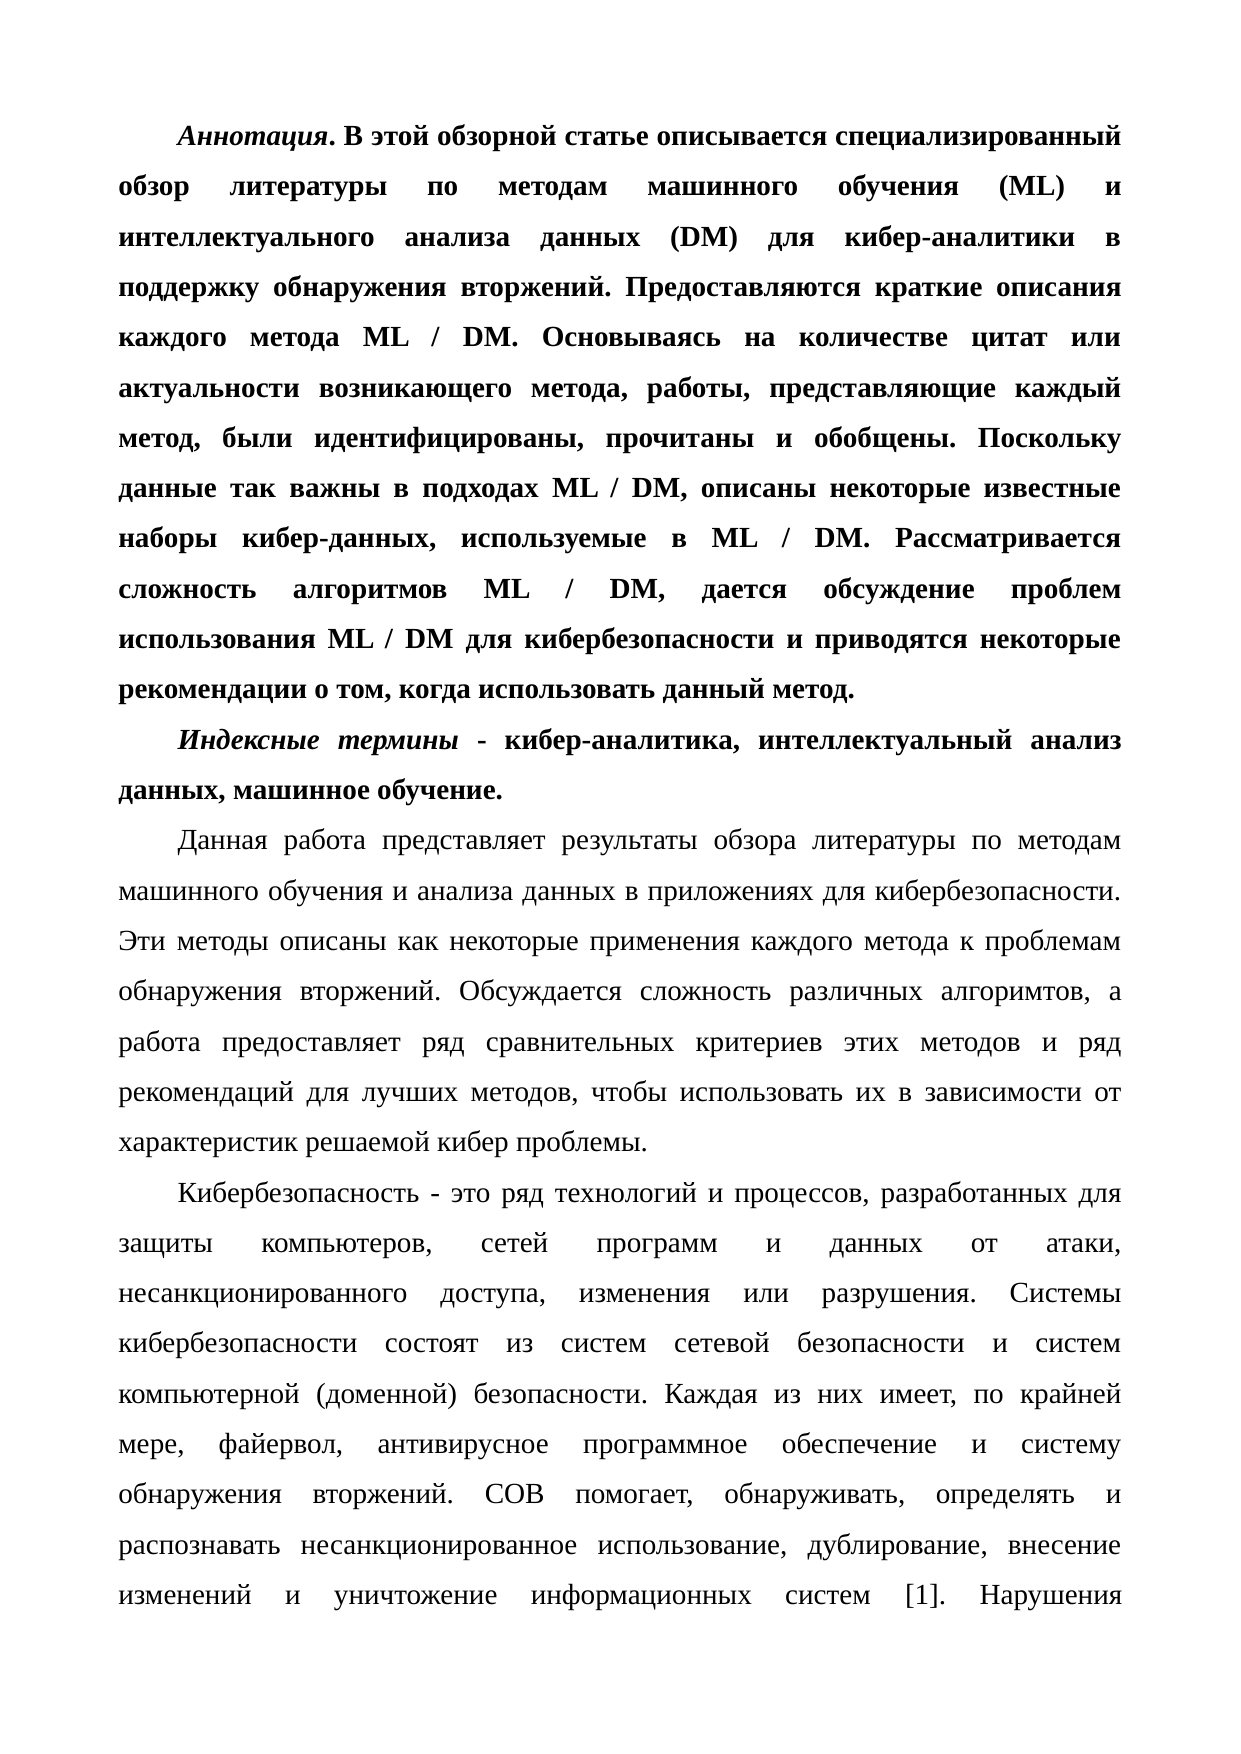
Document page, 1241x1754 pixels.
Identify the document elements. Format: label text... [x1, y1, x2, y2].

text Индексные термины - кибер-аналитика, интеллектуальный анализ данных, машинное обучение. [118, 722, 1122, 806]
text Аннотация. В этой обзорной статье описывается специализированный обзор литературы по методам машинного обучения (ML) и интеллектуального анализа данных (DM) для кибер-аналитики в поддержку обнаружения вторжений. Предоставляются краткие описания каждого метода ML / DM. Основываясь на количестве цитат или актуальности возникающего метода, работы, представляющие каждый метод, были идентифицированы, прочитаны и обобщены. Поскольку данные так важны в подходах ML / DM, описаны некоторые известные наборы кибер-данных, используемые в ML / DM. Рассматривается сложность алгоритмов ML / DM, дается обсуждение проблем использования ML / DM для кибербезопасности и приводятся некоторые рекомендации о том, когда использовать данный метод. [118, 118, 1122, 705]
text Кибербезопасность - это ряд технологий и процессов, разработанных для защиты компьютеров, сетей программ и данных от атаки, несанкционированного доступа, изменения или разрушения. Системы кибербезопасности состоят из систем сетевой безопасности и систем компьютерной (доменной) безопасности. Каждая из них имеет, по крайней мере, файервол, антивирусное программное обеспечение и систему обнаружения вторжений. СОВ помогает, обнаруживать, определять и распознавать несанкционированное использование, дублирование, внесение изменений и уничтожение информационных систем [1]. Нарушения [118, 1175, 1122, 1611]
text Данная работа представляет результаты обзора литературы по методам машинного обучения и анализа данных в приложениях для кибербезопасности. Эти методы описаны как некоторые применения каждого метода к проблемам обнаружения вторжений. Обсуждается сложность различных алгоримтов, а работа предоставляет ряд сравнительных критериев этих методов и ряд рекомендаций для лучших методов, чтобы использовать их в зависимости от характеристик решаемой кибер проблемы. [118, 822, 1122, 1158]
